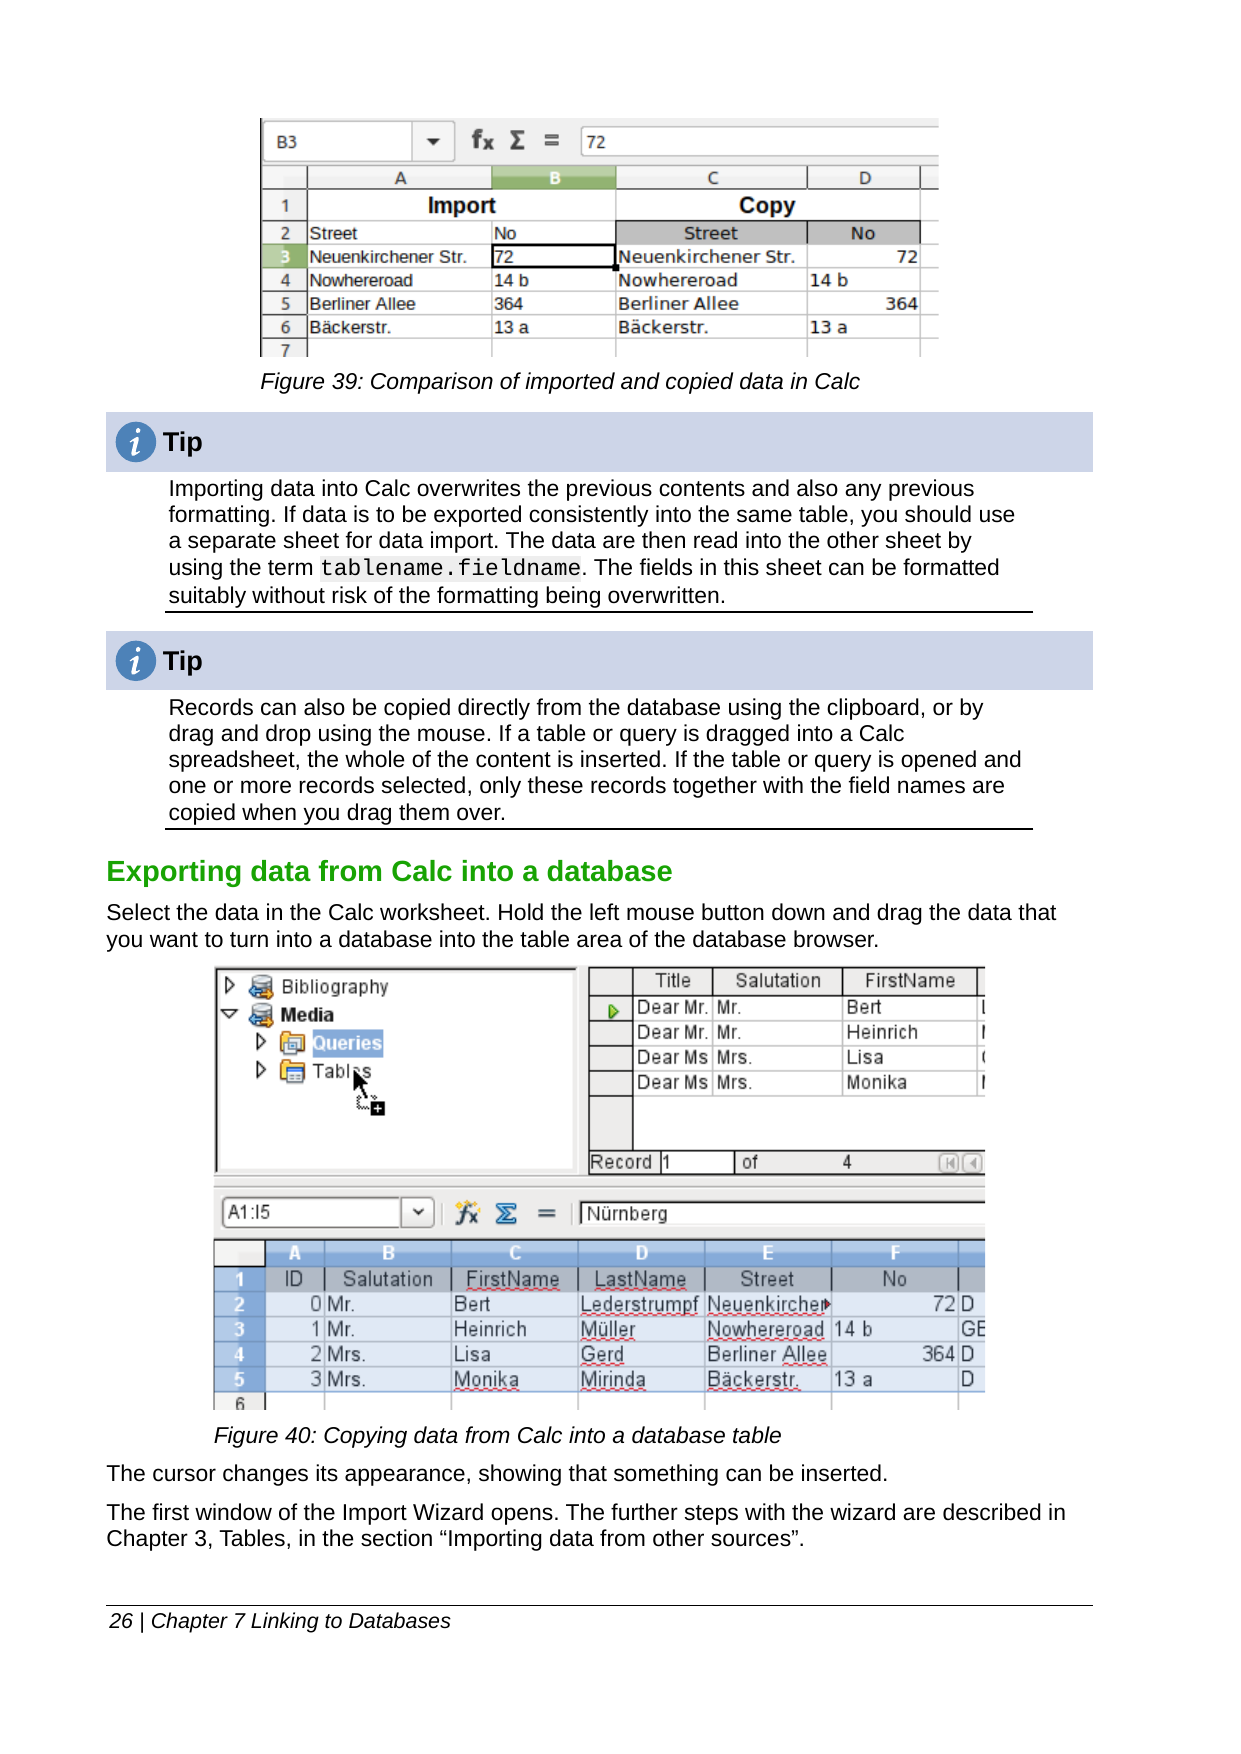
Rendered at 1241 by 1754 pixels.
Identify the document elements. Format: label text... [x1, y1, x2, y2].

text The first window of the Import Wizard opens. The further steps with the wizard are described in Chapter 3, Tables, in the section “Importing data from other sources”. [106, 1499, 1093, 1552]
text The cursor changes its appearance, showing that something can be inserted. [106, 1460, 1093, 1486]
text Select the data in the Calc worksheet. Hold the left mouse button down and drag the data that you want to turn into a database into the table area of the database browser. [106, 899, 1093, 952]
picture [213, 964, 986, 1410]
subtitle Tip [106, 631, 1093, 690]
subtitle Exporting data from Calc into a database [106, 854, 1093, 887]
text Importing data into Calc overwrites the previous contents and also any previous formatting. If data is to be exported consistently into the same table, you should use a separate sheet for data import. The data are then read into the other sheet by using the term tablename.fieldname. The fields in this sheet can be formatted suitably without risk of the formatting being overwritten. [165, 472, 1033, 611]
text Figure 40: Copying data from Calc into a database table [213, 1422, 985, 1448]
text Figure 39: Comparison of imported and copied data in Calc [260, 368, 939, 394]
text Records can also be copied directly from the database using the clipboard, or by drag and drop using the mouse. If a table or query is dragged into a Calc spreadsheet, the whole of the content is inserted. If the table or query is opened and one or more records selected, only these records together with the field names are copied when you drag them over. [165, 690, 1033, 828]
subtitle Tip [106, 412, 1093, 472]
picture [260, 118, 939, 357]
